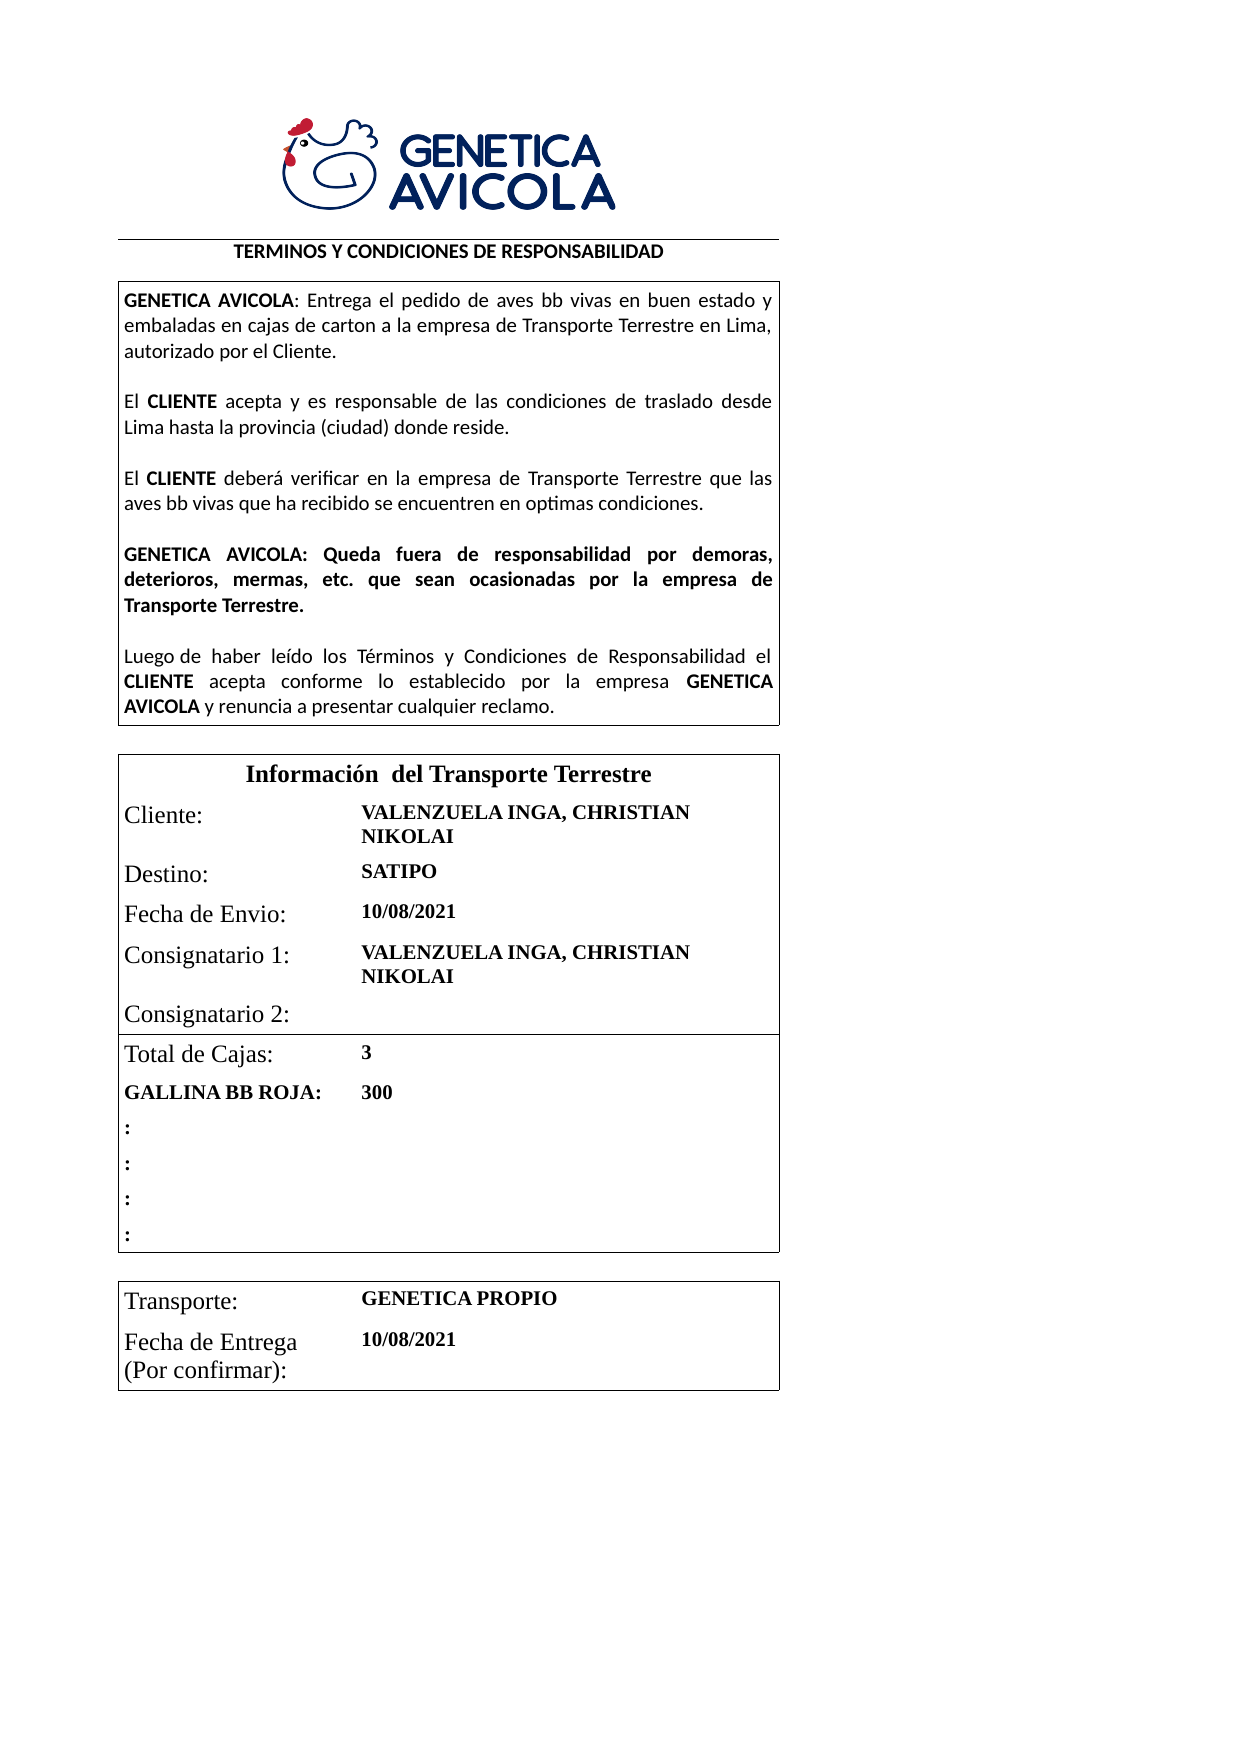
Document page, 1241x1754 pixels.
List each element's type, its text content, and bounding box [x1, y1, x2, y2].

table_cell 300 [356, 1074, 779, 1109]
table_cell : [119, 1181, 356, 1216]
table_cell [118, 1253, 356, 1281]
picture [282, 118, 616, 210]
table_cell VALENZUELA INGA, CHRISTIAN NIKOLAI [356, 794, 779, 853]
table_cell 10/08/2021 [356, 1321, 779, 1390]
table_cell [356, 1181, 779, 1216]
table_cell [356, 994, 779, 1034]
table_cell GALLINA BB ROJA: [119, 1074, 356, 1109]
table_header TERMINOS Y CONDICIONES DE RESPONSABILIDAD [118, 240, 779, 281]
table_cell GENETICA AVICOLA: Entrega el pedido de aves bb vivas en buen estado y embaladas en cajas de carton a la empresa de Transporte Terrestre en Lima, autorizado por el Cliente. El CLIENTE acepta y es responsable de las condiciones de traslado desde Lima hasta la provincia (ciudad) donde reside. El CLIENTE deberá verificar en la empresa de Transporte Terrestre que las aves bb vivas que ha recibido se encuentren en optimas condiciones. GENETICA AVICOLA: Queda fuera de responsabilidad por demoras, deterioros, mermas, etc. que sean ocasionadas por la empresa de Transporte Terrestre. Luego de haber leído los Términos y Condiciones de Responsabilidad el CLIENTE acepta conforme lo establecido por la empresa GENETICA AVICOLA y renuncia a presentar cualquier reclamo. [119, 282, 779, 725]
table_cell Destino: [119, 854, 356, 894]
table_cell [356, 1110, 779, 1145]
table_cell 3 [356, 1035, 779, 1074]
table_cell : [119, 1110, 356, 1145]
table_cell Consignatario 1: [119, 934, 356, 993]
table_cell [356, 1216, 779, 1252]
table_cell [356, 1145, 779, 1181]
table_cell Transporte: [119, 1282, 356, 1321]
table_cell 10/08/2021 [356, 894, 779, 934]
table_cell Fecha de Entrega (Por confirmar): [119, 1321, 356, 1390]
table_cell VALENZUELA INGA, CHRISTIAN NIKOLAI [356, 934, 779, 993]
table_cell Total de Cajas: [119, 1035, 356, 1074]
table_cell Fecha de Envio: [119, 894, 356, 934]
table_cell [356, 1253, 779, 1281]
table_cell : [119, 1145, 356, 1181]
table_cell SATIPO [356, 854, 779, 894]
table_cell : [119, 1216, 356, 1252]
table_cell Cliente: [119, 794, 356, 853]
table_header Información del Transporte Terrestre [119, 755, 779, 794]
table_cell GENETICA PROPIO [356, 1282, 779, 1321]
table_cell Consignatario 2: [119, 994, 356, 1034]
